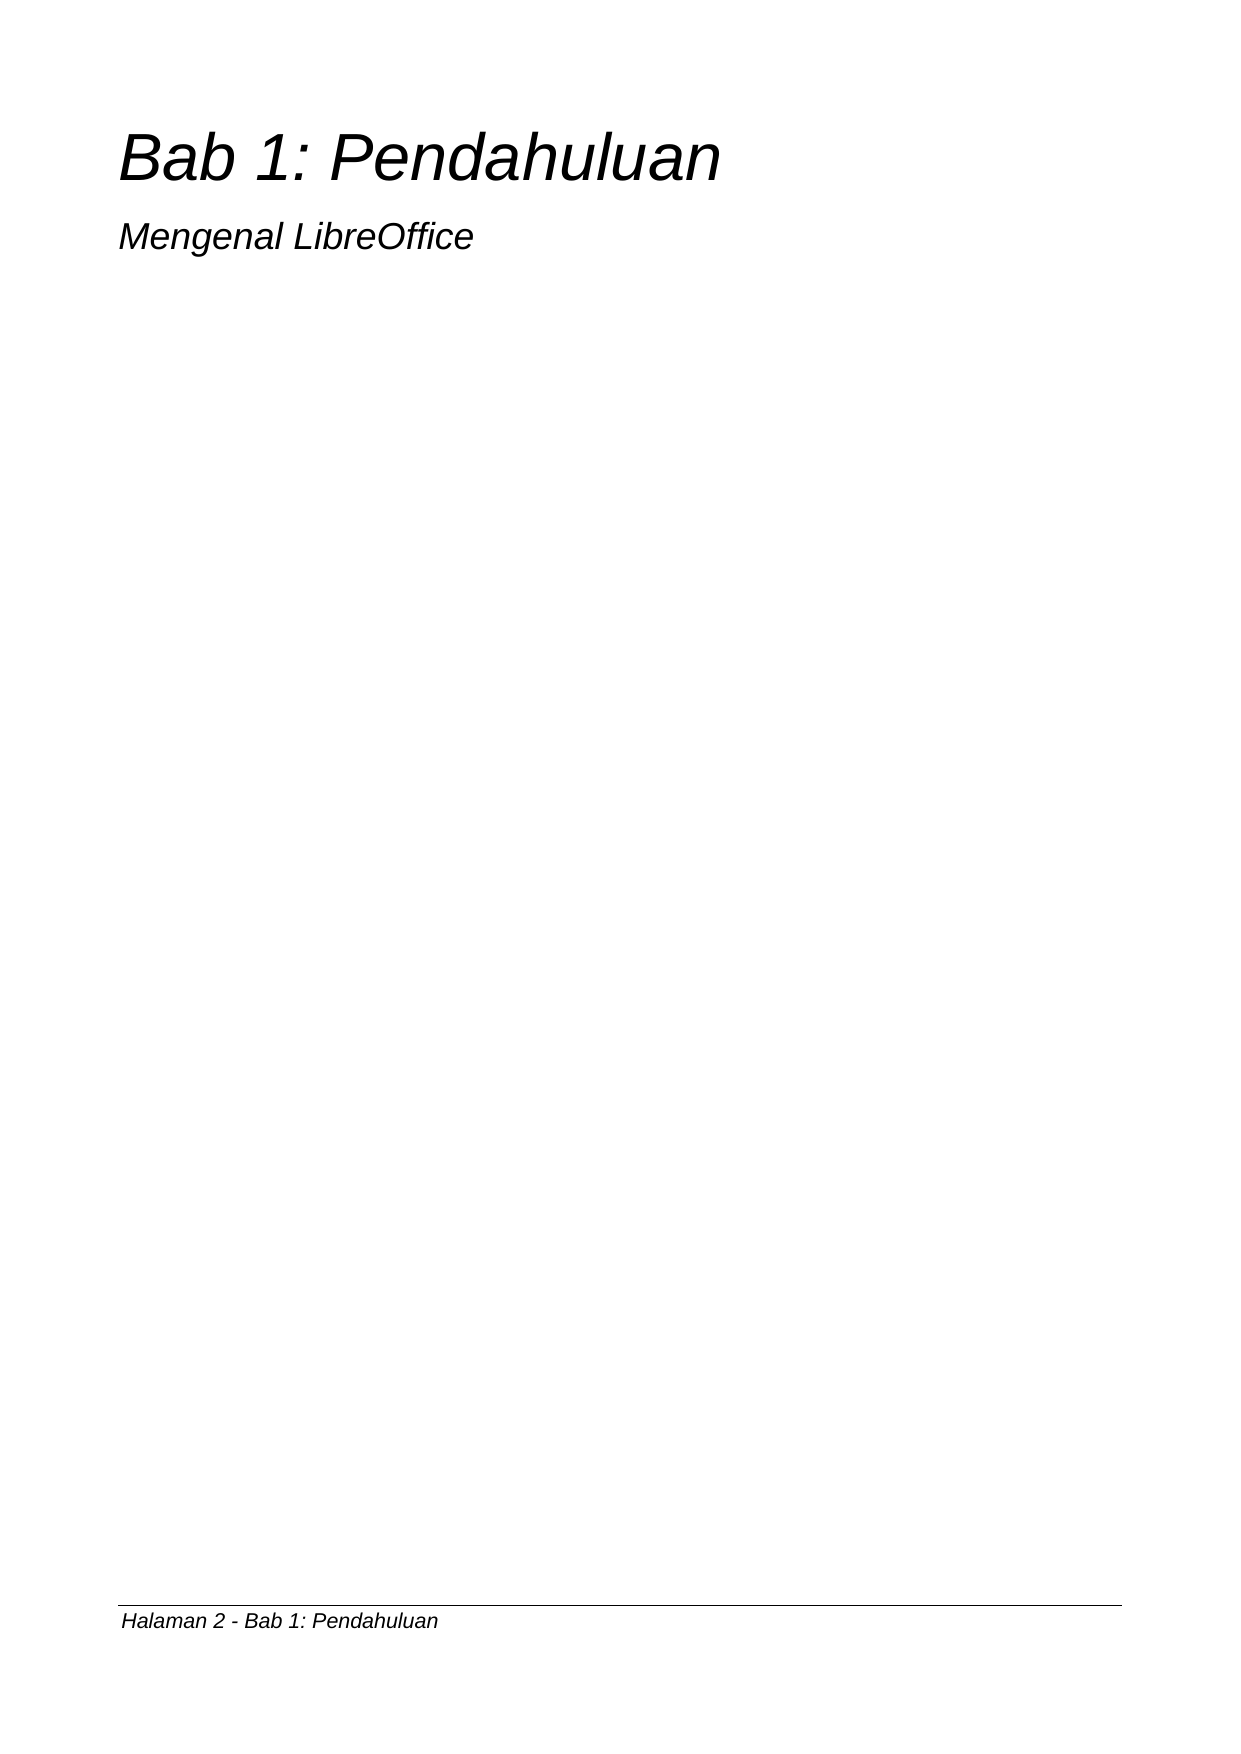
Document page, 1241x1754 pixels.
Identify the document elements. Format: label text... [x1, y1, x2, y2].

title Bab 1: Pendahuluan [118, 118, 1122, 195]
subtitle Mengenal LibreOffice [118, 214, 1122, 257]
